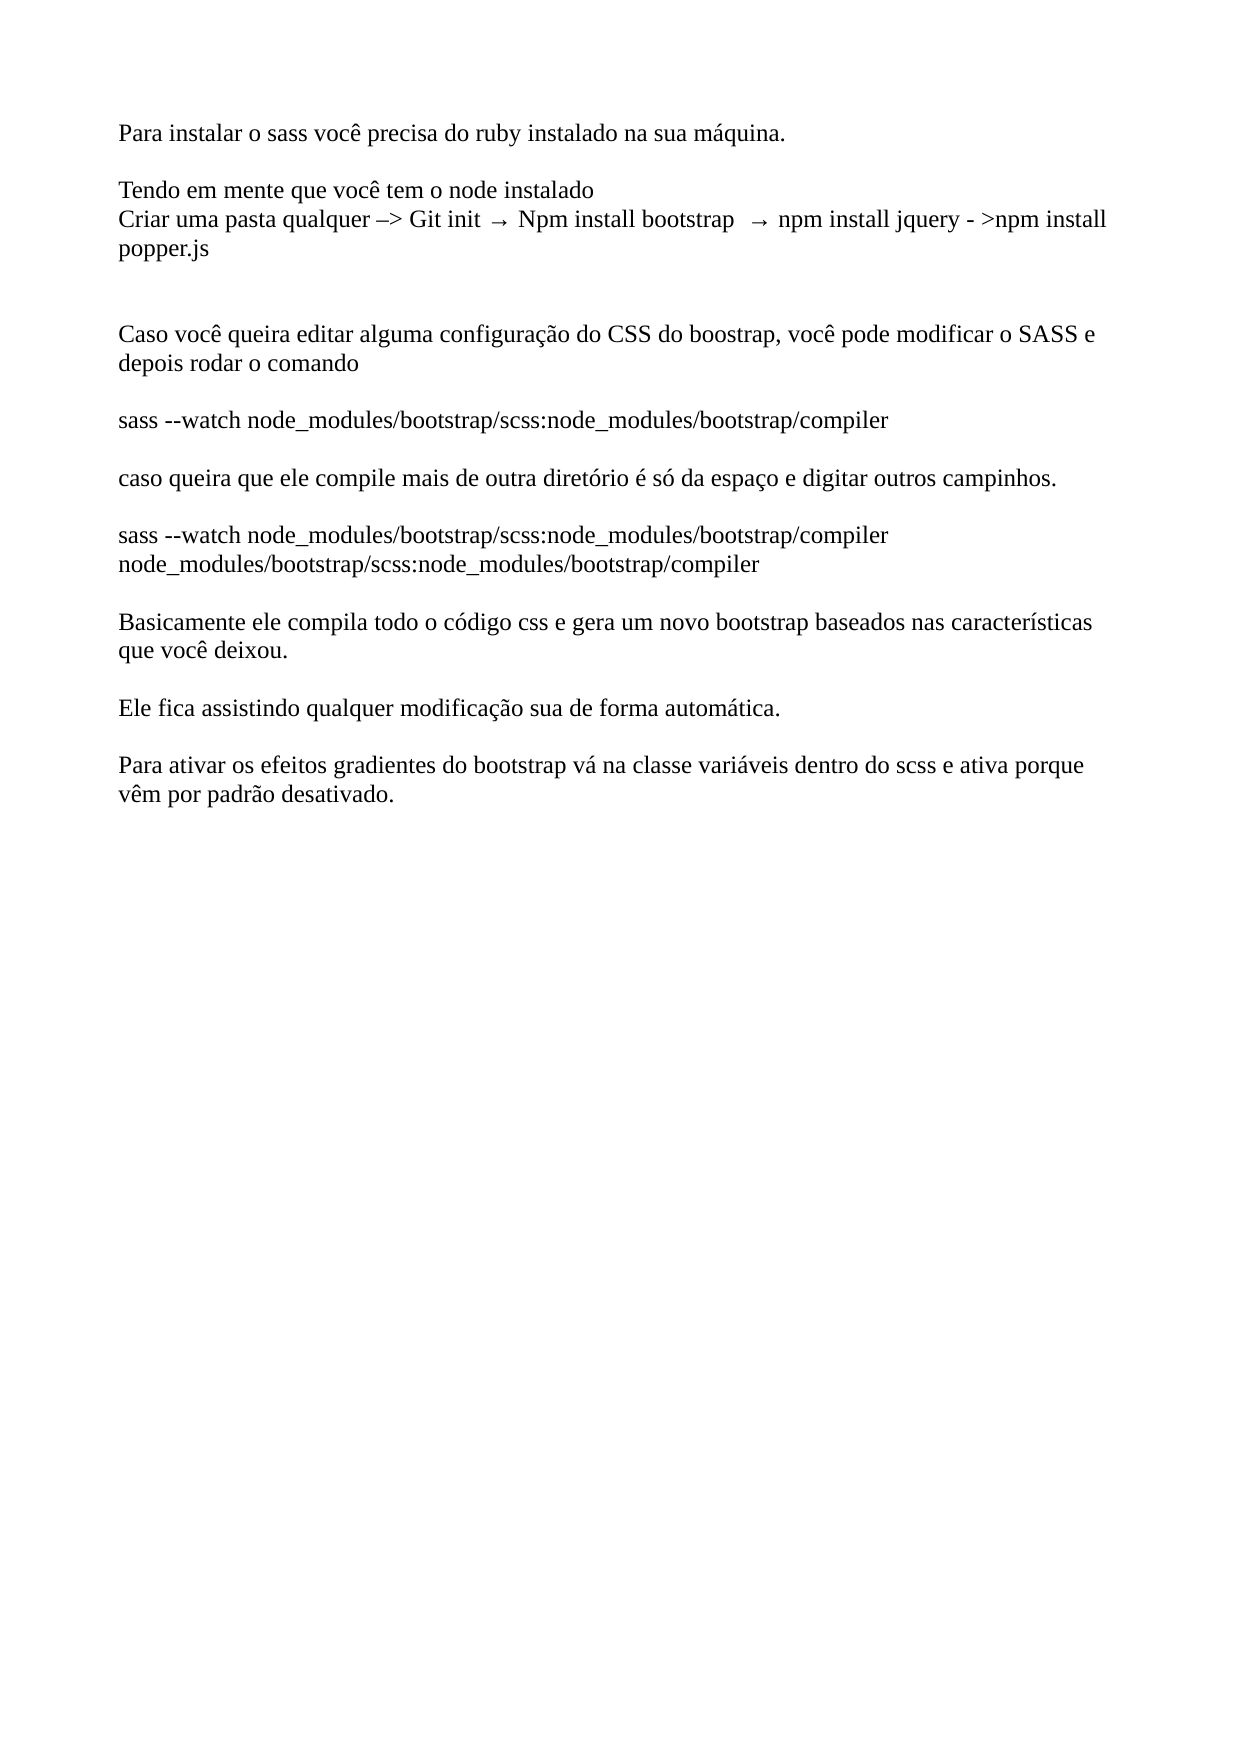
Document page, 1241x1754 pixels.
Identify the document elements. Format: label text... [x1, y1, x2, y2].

text Caso você queira editar alguma configuração do CSS do boostrap, você pode modificar o SASS e depois rodar o comando [118, 319, 1122, 377]
text Ele fica assistindo qualquer modificação sua de forma automática. [118, 693, 1122, 722]
text Para instalar o sass você precisa do ruby instalado na sua máquina. [118, 118, 1122, 147]
text sass --watch node_modules/bootstrap/scss:node_modules/bootstrap/compiler [118, 406, 1122, 434]
text caso queira que ele compile mais de outra diretório é só da espaço e digitar outros campinhos. [118, 463, 1122, 492]
text sass --watch node_modules/bootstrap/scss:node_modules/bootstrap/compiler node_modules/bootstrap/scss:node_modules/bootstrap/compiler [118, 521, 1122, 578]
text Basicamente ele compila todo o código css e gera um novo bootstrap baseados nas características que você deixou. [118, 607, 1122, 664]
text Para ativar os efeitos gradientes do bootstrap vá na classe variáveis dentro do scss e ativa porque vêm por padrão desativado. [118, 751, 1122, 808]
text Criar uma pasta qualquer –> Git init → Npm install bootstrap → npm install jquery - >npm install popper.js [118, 204, 1122, 262]
text Tendo em mente que você tem o node instalado [118, 176, 1122, 204]
